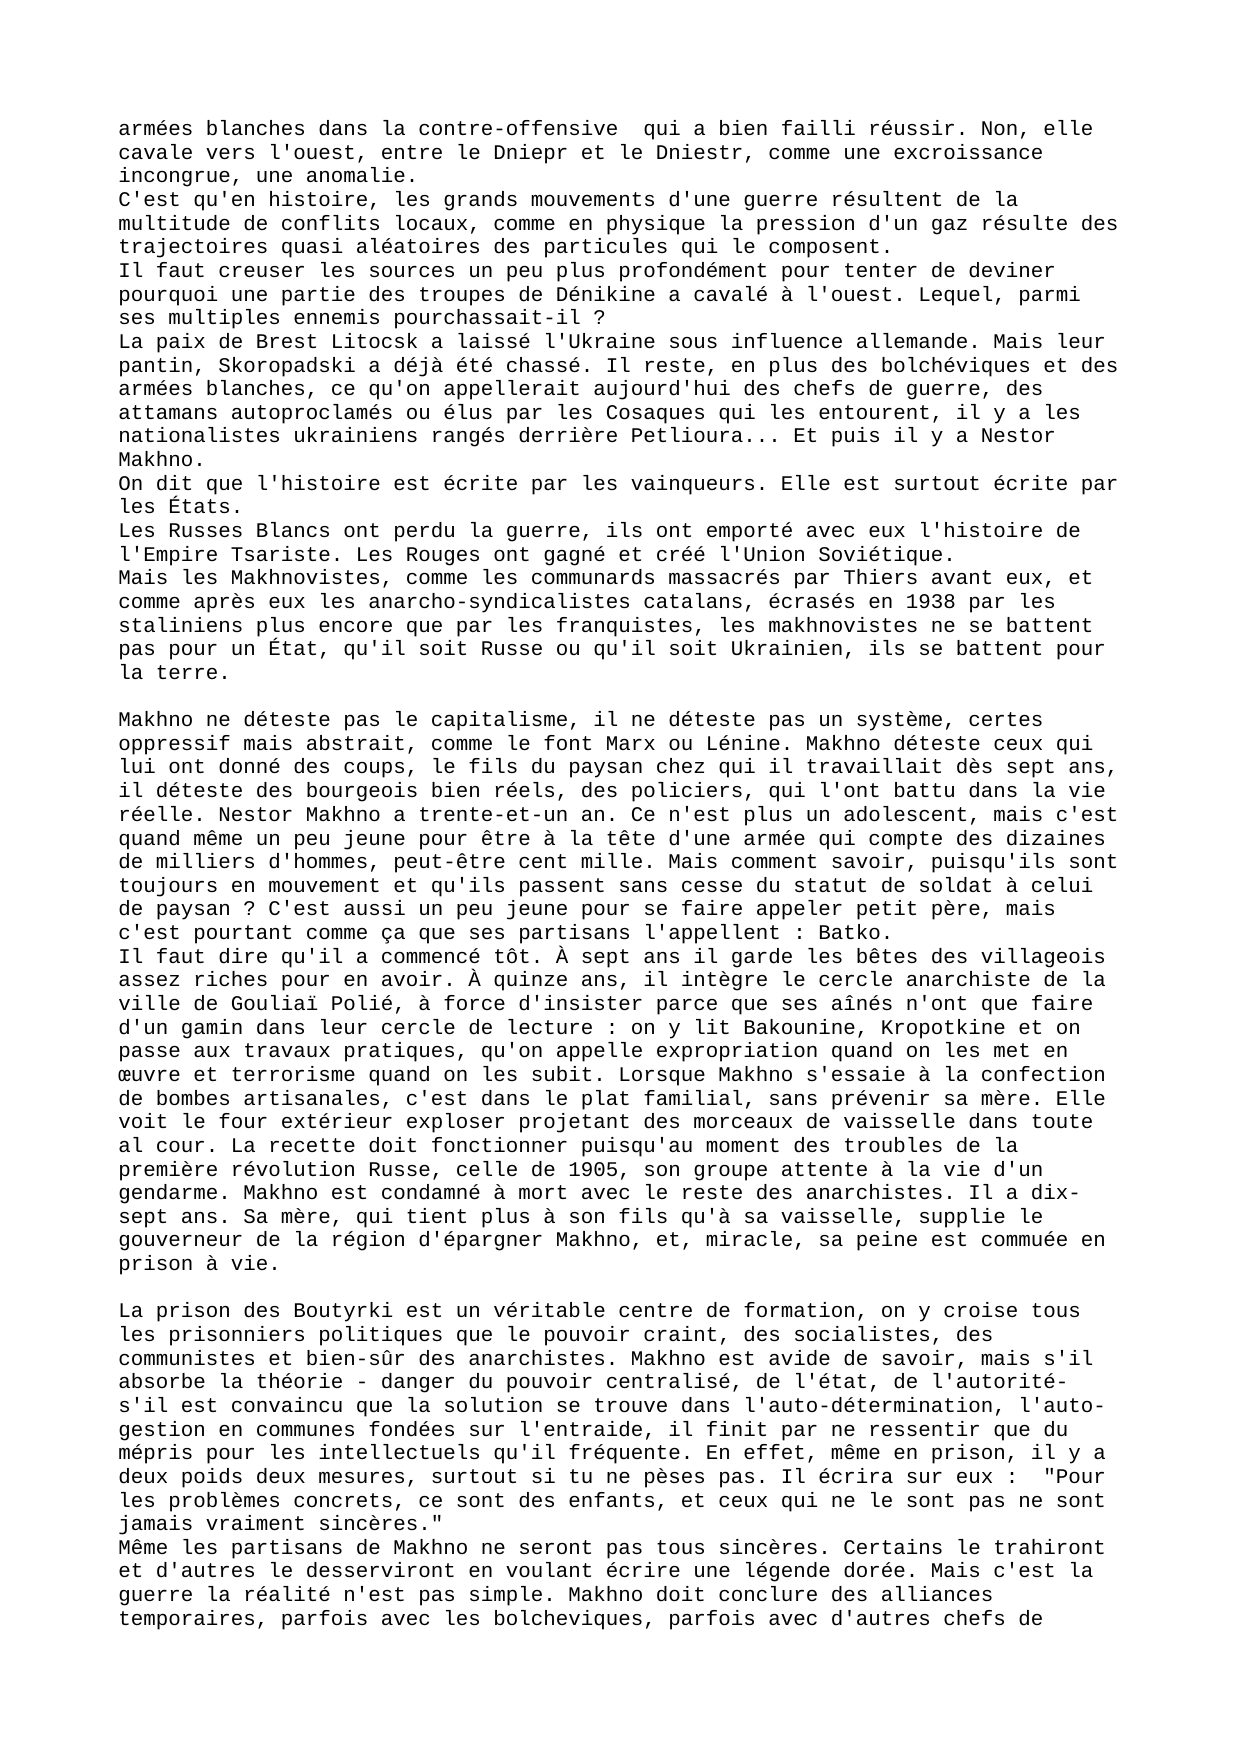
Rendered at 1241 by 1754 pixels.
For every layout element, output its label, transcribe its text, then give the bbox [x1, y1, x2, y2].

text Même les partisans de Makhno ne seront pas tous sincères. Certains le trahiront et d'autres le desserviront en voulant écrire une légende dorée. Mais c'est la guerre la réalité n'est pas simple. Makhno doit conclure des alliances temporaires, parfois avec les bolcheviques, parfois avec d'autres chefs de [118, 1537, 1122, 1631]
text Les Russes Blancs ont perdu la guerre, ils ont emporté avec eux l'histoire de l'Empire Tsariste. Les Rouges ont gagné et créé l'Union Soviétique. [118, 520, 1122, 567]
text Il faut dire qu'il a commencé tôt. À sept ans il garde les bêtes des villageois assez riches pour en avoir. À quinze ans, il intègre le cercle anarchiste de la ville de Gouliaï Polié, à force d'insister parce que ses aînés n'ont que faire d'un gamin dans leur cercle de lecture : on y lit Bakounine, Kropotkine et on passe aux travaux pratiques, qu'on appelle expropriation quand on les met en œuvre et terrorisme quand on les subit. Lorsque Makhno s'essaie à la confection de bombes artisanales, c'est dans le plat familial, sans prévenir sa mère. Elle voit le four extérieur exploser projetant des morceaux de vaisselle dans toute al cour. La recette doit fonctionner puisqu'au moment des troubles de la première révolution Russe, celle de 1905, son groupe attente à la vie d'un gendarme. Makhno est condamné à mort avec le reste des anarchistes. Il a dix-sept ans. Sa mère, qui tient plus à son fils qu'à sa vaisselle, supplie le gouverneur de la région d'épargner Makhno, et, miracle, sa peine est commuée en prison à vie. [118, 946, 1122, 1277]
text La paix de Brest Litocsk a laissé l'Ukraine sous influence allemande. Mais leur pantin, Skoropadski a déjà été chassé. Il reste, en plus des bolchéviques et des armées blanches, ce qu'on appellerait aujourd'hui des chefs de guerre, des attamans autoproclamés ou élus par les Cosaques qui les entourent, il y a les nationalistes ukrainiens rangés derrière Petlioura... Et puis il y a Nestor Makhno. [118, 331, 1122, 473]
text Il faut creuser les sources un peu plus profondément pour tenter de deviner pourquoi une partie des troupes de Dénikine a cavalé à l'ouest. Lequel, parmi ses multiples ennemis pourchassait-il ? [118, 260, 1122, 331]
text Makhno ne déteste pas le capitalisme, il ne déteste pas un système, certes oppressif mais abstrait, comme le font Marx ou Lénine. Makhno déteste ceux qui lui ont donné des coups, le fils du paysan chez qui il travaillait dès sept ans, il déteste des bourgeois bien réels, des policiers, qui l'ont battu dans la vie réelle. Nestor Makhno a trente-et-un an. Ce n'est plus un adolescent, mais c'est quand même un peu jeune pour être à la tête d'une armée qui compte des dizaines de milliers d'hommes, peut-être cent mille. Mais comment savoir, puisqu'ils sont toujours en mouvement et qu'ils passent sans cesse du statut de soldat à celui de paysan ? C'est aussi un peu jeune pour se faire appeler petit père, mais c'est pourtant comme ça que ses partisans l'appellent : Batko. [118, 709, 1122, 946]
text armées blanches dans la contre-offensive qui a bien failli réussir. Non, elle cavale vers l'ouest, entre le Dniepr et le Dniestr, comme une excroissance incongrue, une anomalie. [118, 118, 1122, 189]
text La prison des Boutyrki est un véritable centre de formation, on y croise tous les prisonniers politiques que le pouvoir craint, des socialistes, des communistes et bien-sûr des anarchistes. Makhno est avide de savoir, mais s'il absorbe la théorie - danger du pouvoir centralisé, de l'état, de l'autorité- s'il est convaincu que la solution se trouve dans l'auto-détermination, l'auto-gestion en communes fondées sur l'entraide, il finit par ne ressentir que du mépris pour les intellectuels qu'il fréquente. En effet, même en prison, il y a deux poids deux mesures, surtout si tu ne pèses pas. Il écrira sur eux : "Pour les problèmes concrets, ce sont des enfants, et ceux qui ne le sont pas ne sont jamais vraiment sincères." [118, 1300, 1122, 1537]
text C'est qu'en histoire, les grands mouvements d'une guerre résultent de la multitude de conflits locaux, comme en physique la pression d'un gaz résulte des trajectoires quasi aléatoires des particules qui le composent. [118, 189, 1122, 260]
text Mais les Makhnovistes, comme les communards massacrés par Thiers avant eux, et comme après eux les anarcho-syndicalistes catalans, écrasés en 1938 par les staliniens plus encore que par les franquistes, les makhnovistes ne se battent pas pour un État, qu'il soit Russe ou qu'il soit Ukrainien, ils se battent pour la terre. [118, 567, 1122, 686]
text On dit que l'histoire est écrite par les vainqueurs. Elle est surtout écrite par les États. [118, 473, 1122, 520]
